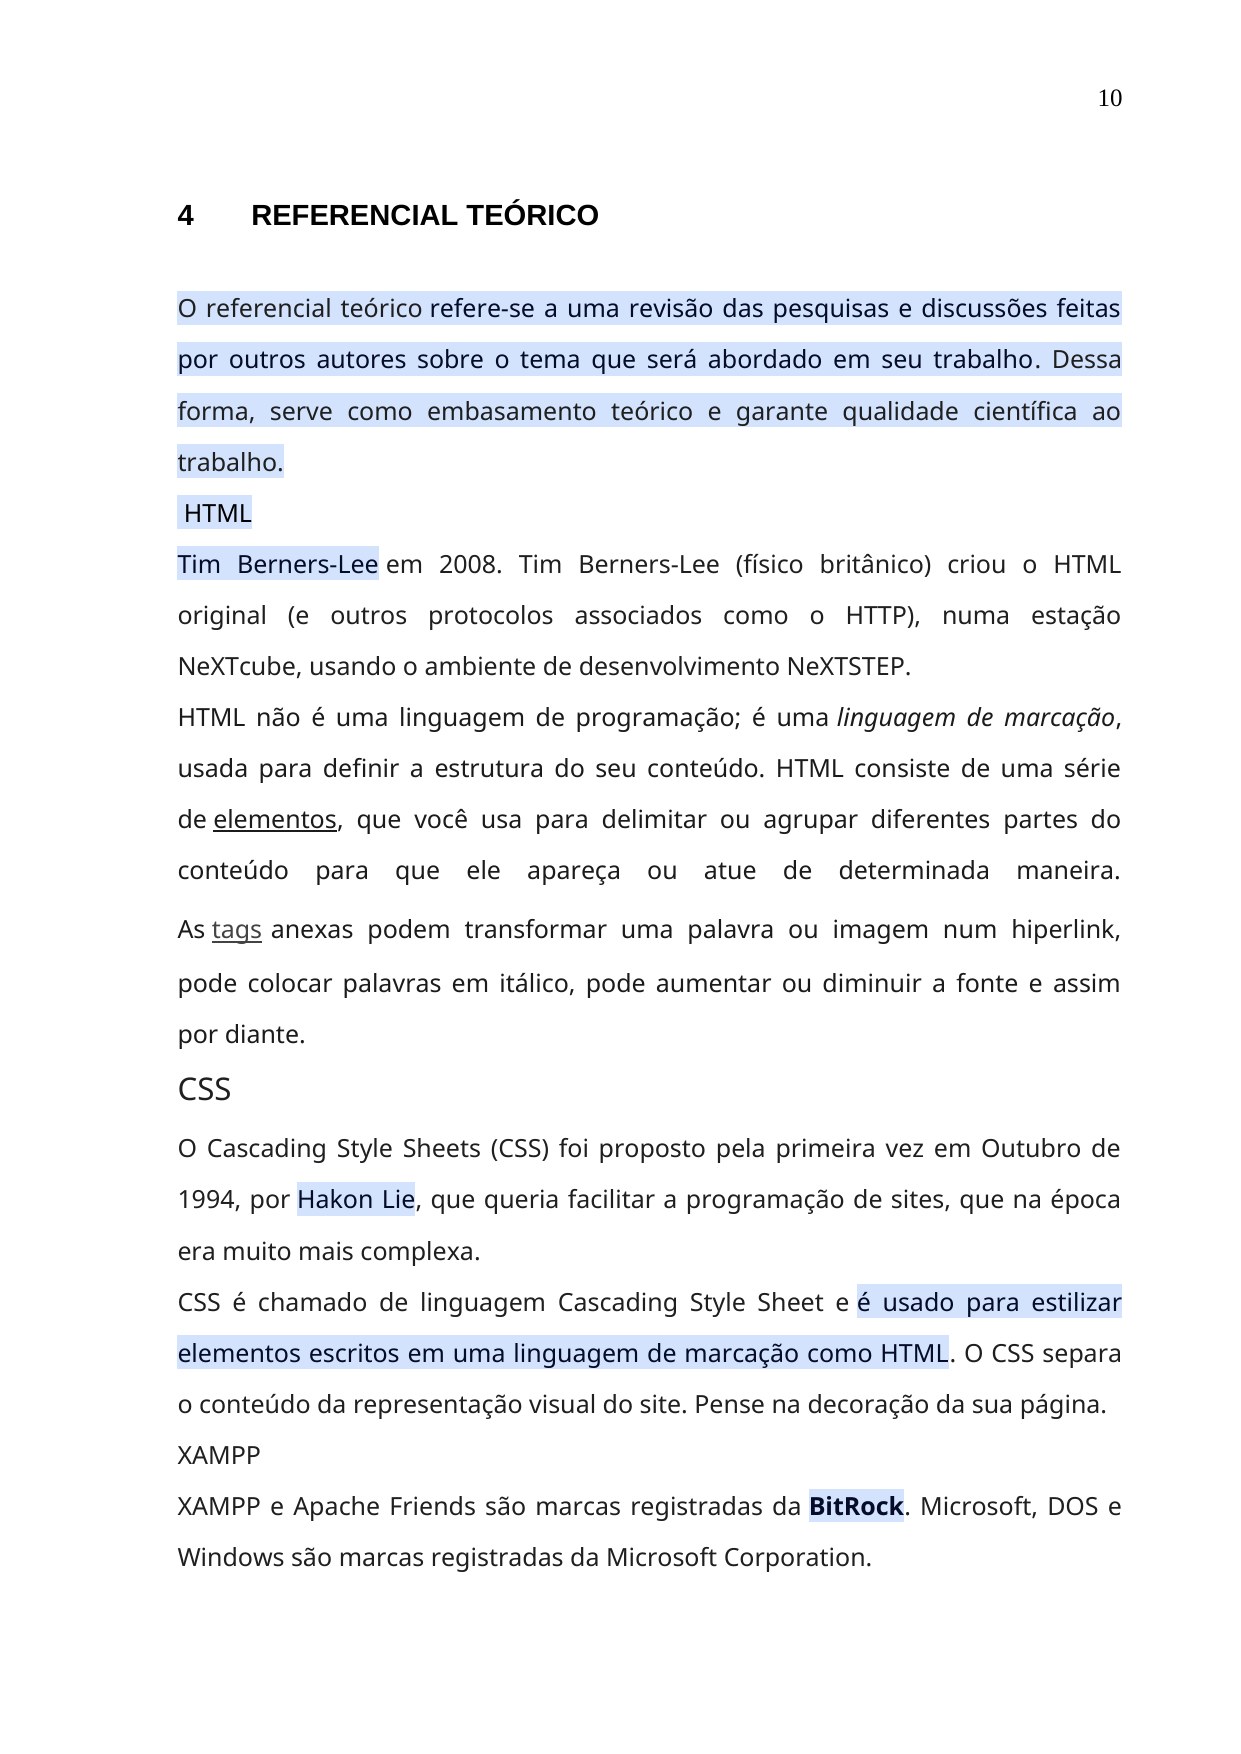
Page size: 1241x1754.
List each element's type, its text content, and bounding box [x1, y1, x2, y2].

text O Cascading Style Sheets (CSS) foi proposto pela primeira vez em Outubro de 1994, por Hakon Lie, que queria facilitar a programação de sites, que na época era muito mais complexa. [177, 1131, 1122, 1267]
text O referencial teórico refere-se a uma revisão das pesquisas e discussões feitas por outros autores sobre o tema que será abordado em seu trabalho. Dessa forma, serve como embasamento teórico e garante qualidade científica ao trabalho. [177, 291, 1122, 478]
text HTML [177, 495, 1122, 529]
subtitle 4 REFERENCIAL TEÓRICO [177, 198, 1122, 231]
text XAMPP [177, 1437, 1122, 1471]
text HTML não é uma linguagem de programação; é uma linguagem de marcação, usada para definir a estrutura do seu conteúdo. HTML consiste de uma série de elementos, que você usa para delimitar ou agrupar diferentes partes do conteúdo para que ele apareça ou atue de determinada maneira. As tags anexas podem transformar uma palavra ou imagem num hiperlink, pode colocar palavras em itálico, pode aumentar ou diminuir a fonte e assim por diante. [177, 699, 1122, 1050]
text CSS é chamado de linguagem Cascading Style Sheet e é usado para estilizar elementos escritos em uma linguagem de marcação como HTML. O CSS separa o conteúdo da representação visual do site. Pense na decoração da sua página. [177, 1284, 1122, 1420]
text XAMPP e Apache Friends são marcas registradas da BitRock. Microsoft, DOS e Windows são marcas registradas da Microsoft Corporation. [177, 1488, 1122, 1573]
text Tim Berners-Lee em 2008. Tim Berners-Lee (físico britânico) criou o HTML original (e outros protocolos associados como o HTTP), numa estação NeXTcube, usando o ambiente de desenvolvimento NeXTSTEP. [177, 546, 1122, 682]
text CSS [177, 1067, 1122, 1110]
